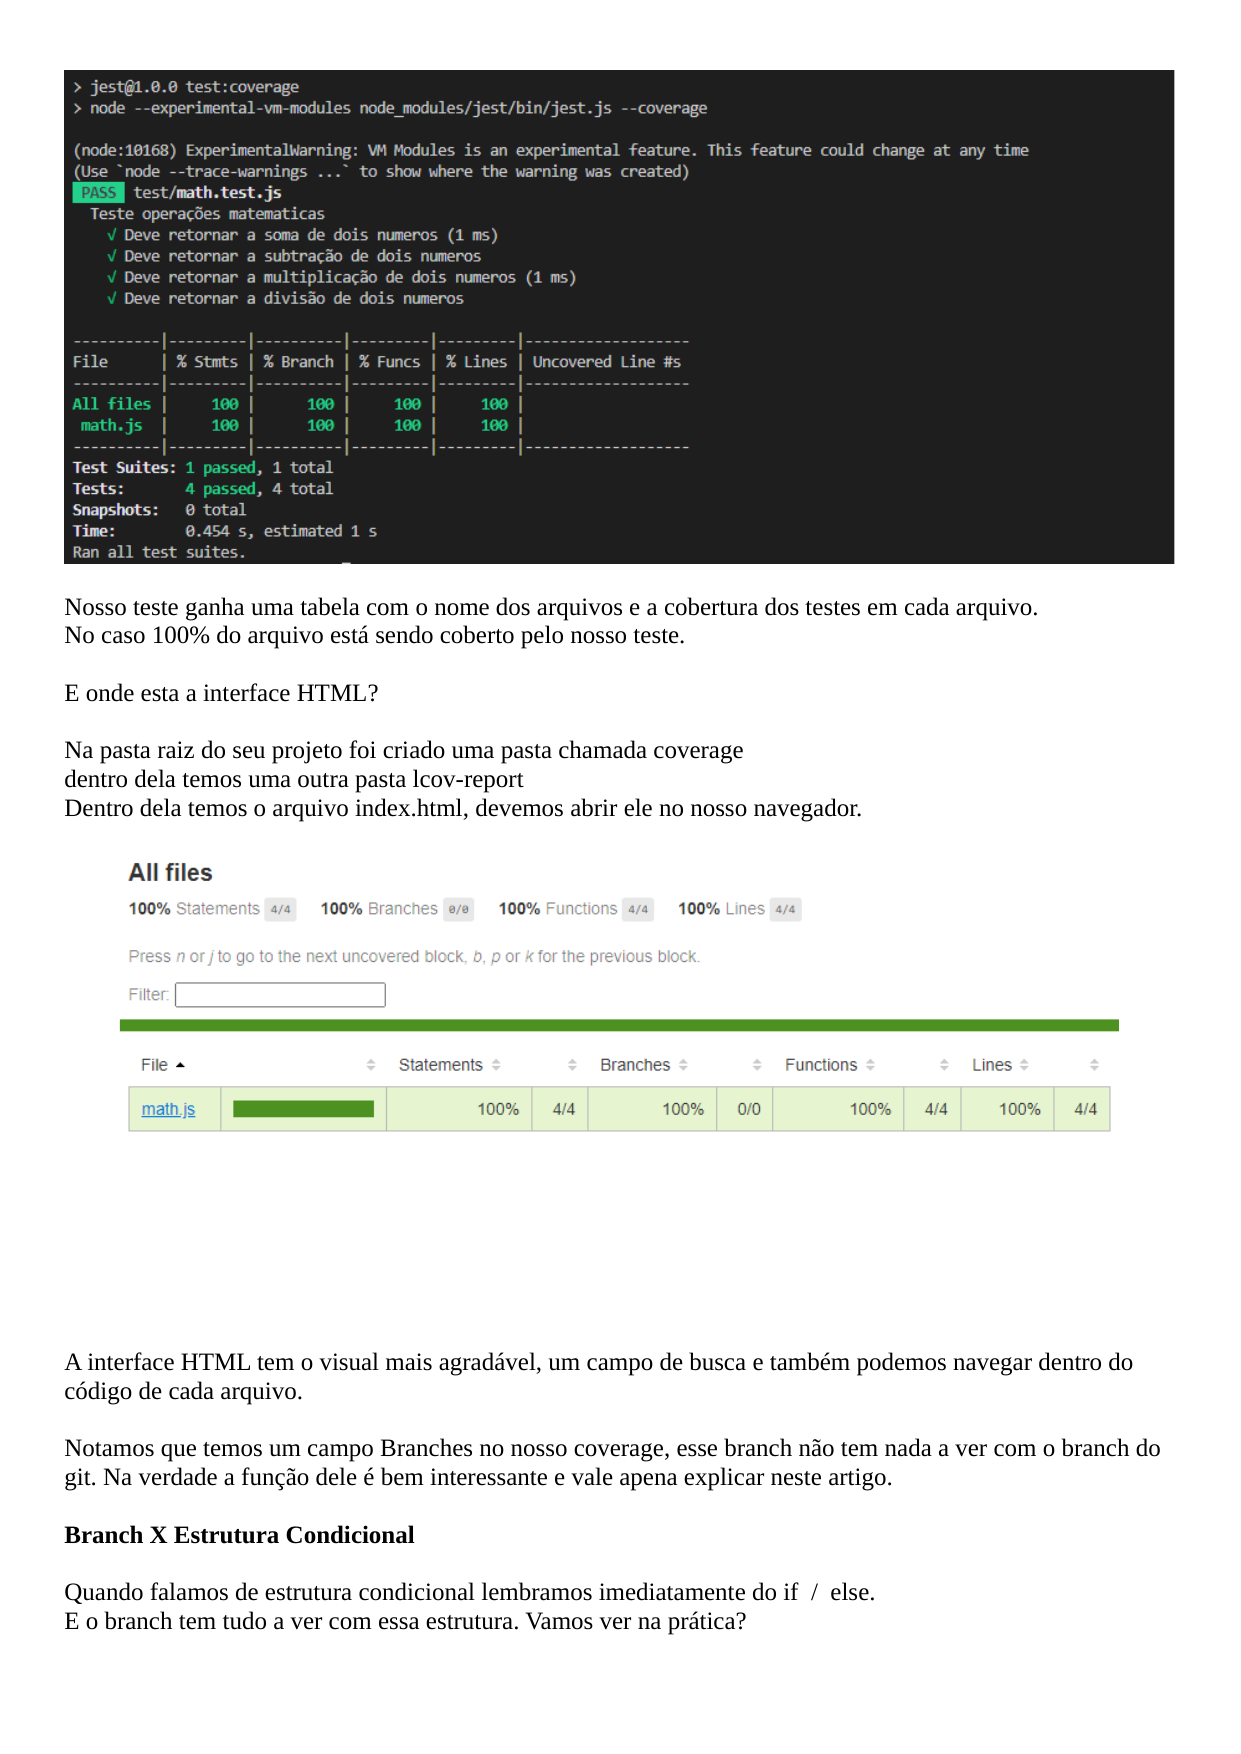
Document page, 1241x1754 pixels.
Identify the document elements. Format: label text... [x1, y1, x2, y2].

text A interface HTML tem o visual mais agradável, um campo de busca e também podemos navegar dentro do código de cada arquivo. [64, 1347, 1174, 1405]
text Quando falamos de estrutura condicional lembramos imediatamente do if / else. [64, 1577, 1174, 1606]
text No caso 100% do arquivo está sendo coberto pelo nosso teste. [64, 621, 1174, 649]
text Notamos que temos um campo Branches no nosso coverage, esse branch não tem nada a ver com o branch do git. Na verdade a função dele é bem interessante e vale apena explicar neste artigo. [64, 1433, 1174, 1491]
picture [119, 850, 1119, 1319]
text Nosso teste ganha uma tabela com o nome dos arquivos e a cobertura dos testes em cada arquivo. [64, 592, 1174, 621]
text dentro dela temos uma outra pasta lcov-report [64, 764, 1174, 793]
text Branch X Estrutura Condicional [64, 1520, 1174, 1548]
picture [64, 70, 1175, 564]
text E onde esta a interface HTML? [64, 678, 1174, 707]
text Dentro dela temos o arquivo index.html, devemos abrir ele no nosso navegador. [64, 793, 1174, 822]
text Na pasta raiz do seu projeto foi criado uma pasta chamada coverage [64, 736, 1174, 764]
text E o branch tem tudo a ver com essa estrutura. Vamos ver na prática? [64, 1606, 1174, 1635]
